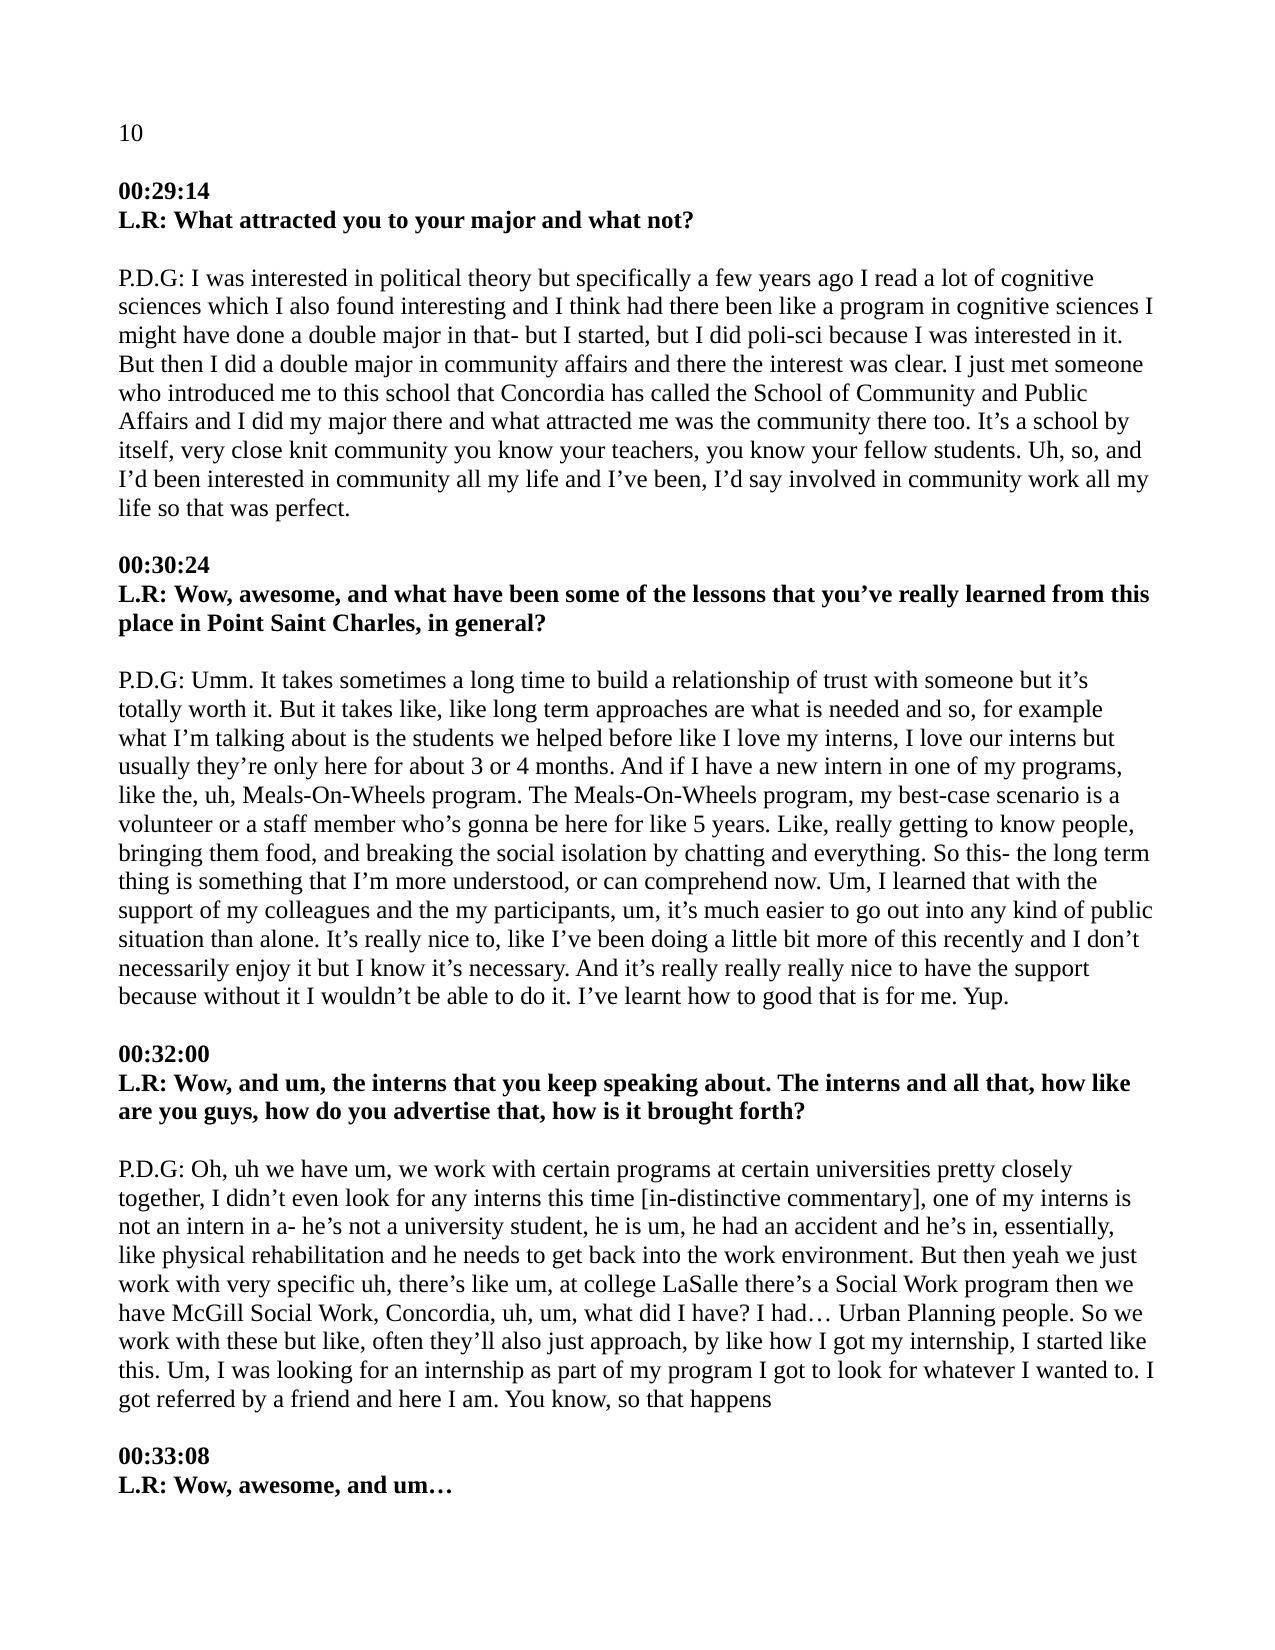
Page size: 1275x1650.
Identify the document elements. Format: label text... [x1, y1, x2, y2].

text 00:33:08 [118, 1441, 1157, 1470]
text P.D.G: Umm. It takes sometimes a long time to build a relationship of trust with someone but it’s totally worth it. But it takes like, like long term approaches are what is needed and so, for example what I’m talking about is the students we helped before like I love my interns, I love our interns but usually they’re only here for about 3 or 4 months. And if I have a new intern in one of my programs, like the, uh, Meals-On-Wheels program. The Meals-On-Wheels program, my best-case scenario is a volunteer or a staff member who’s gonna be here for like 5 years. Like, really getting to know people, bringing them food, and breaking the social isolation by chatting and everything. So this- the long term thing is something that I’m more understood, or can comprehend now. Um, I learned that with the support of my colleagues and the my participants, um, it’s much easier to go out into any kind of public situation than alone. It’s really nice to, like I’ve been doing a little bit more of this recently and I don’t necessarily enjoy it but I know it’s necessary. And it’s really really really nice to have the support because without it I wouldn’t be able to do it. I’ve learnt how to good that is for me. Yup. [118, 665, 1157, 1010]
text P.D.G: Oh, uh we have um, we work with certain programs at certain universities pretty closely together, I didn’t even look for any interns this time [in-distinctive commentary], one of my interns is not an intern in a- he’s not a university student, he is um, he had an accident and he’s in, essentially, like physical rehabilitation and he needs to get back into the work environment. But then yeah we just work with very specific uh, there’s like um, at college LaSalle there’s a Social Work program then we have McGill Social Work, Concordia, uh, um, what did I have? I had… Urban Planning people. So we work with these but like, often they’ll also just approach, by like how I got my internship, I started like this. Um, I was looking for an internship as part of my program I got to look for whatever I wanted to. I got referred by a friend and here I am. You know, so that happens [118, 1154, 1157, 1413]
text 00:29:14 [118, 176, 1157, 205]
text 00:30:24 [118, 550, 1157, 579]
text L.R: Wow, awesome, and what have been some of the lessons that you’ve really learned from this place in Point Saint Charles, in general? [118, 579, 1157, 636]
text L.R: What attracted you to your major and what not? [118, 205, 1157, 234]
text 00:32:00 [118, 1039, 1157, 1068]
text P.D.G: I was interested in political theory but specifically a few years ago I read a lot of cognitive sciences which I also found interesting and I think had there been like a program in cognitive sciences I might have done a double major in that- but I started, but I did poli-sci because I was interested in it. But then I did a double major in community affairs and there the interest was clear. I just met someone who introduced me to this school that Concordia has called the School of Community and Public Affairs and I did my major there and what attracted me was the community there too. It’s a school by itself, very close knit community you know your teachers, you know your fellow students. Uh, so, and I’d been interested in community all my life and I’ve been, I’d say involved in community work all my life so that was perfect. [118, 263, 1157, 521]
text L.R: Wow, and um, the interns that you keep speaking about. The interns and all that, how like are you guys, how do you advertise that, how is it brought forth? [118, 1068, 1157, 1125]
text L.R: Wow, awesome, and um… [118, 1470, 1157, 1499]
